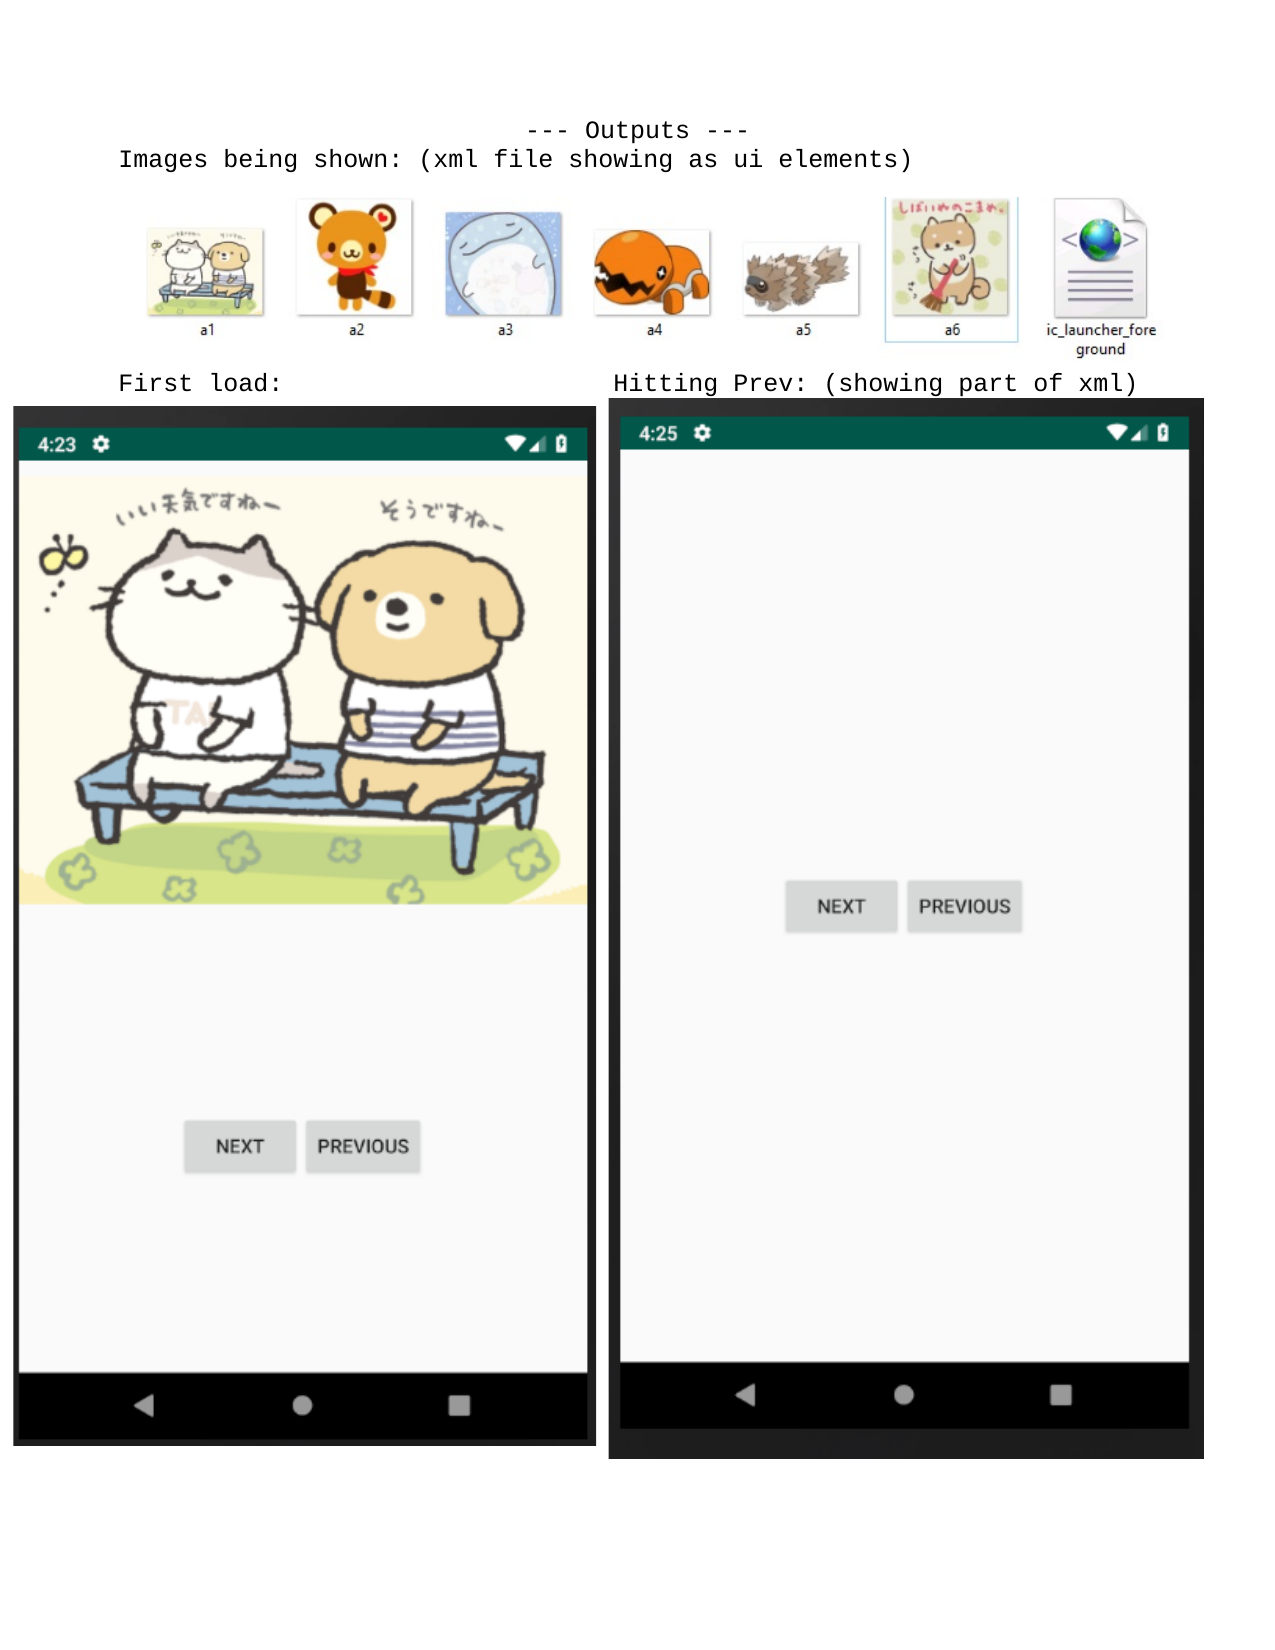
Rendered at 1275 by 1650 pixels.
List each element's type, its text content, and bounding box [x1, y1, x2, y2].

text --- Outputs --- [118, 118, 1157, 146]
text First load: Hitting Prev: (showing part of xml) [118, 175, 1157, 399]
picture [126, 197, 1165, 371]
text Images being shown: (xml file showing as ui elements) [118, 146, 1157, 175]
